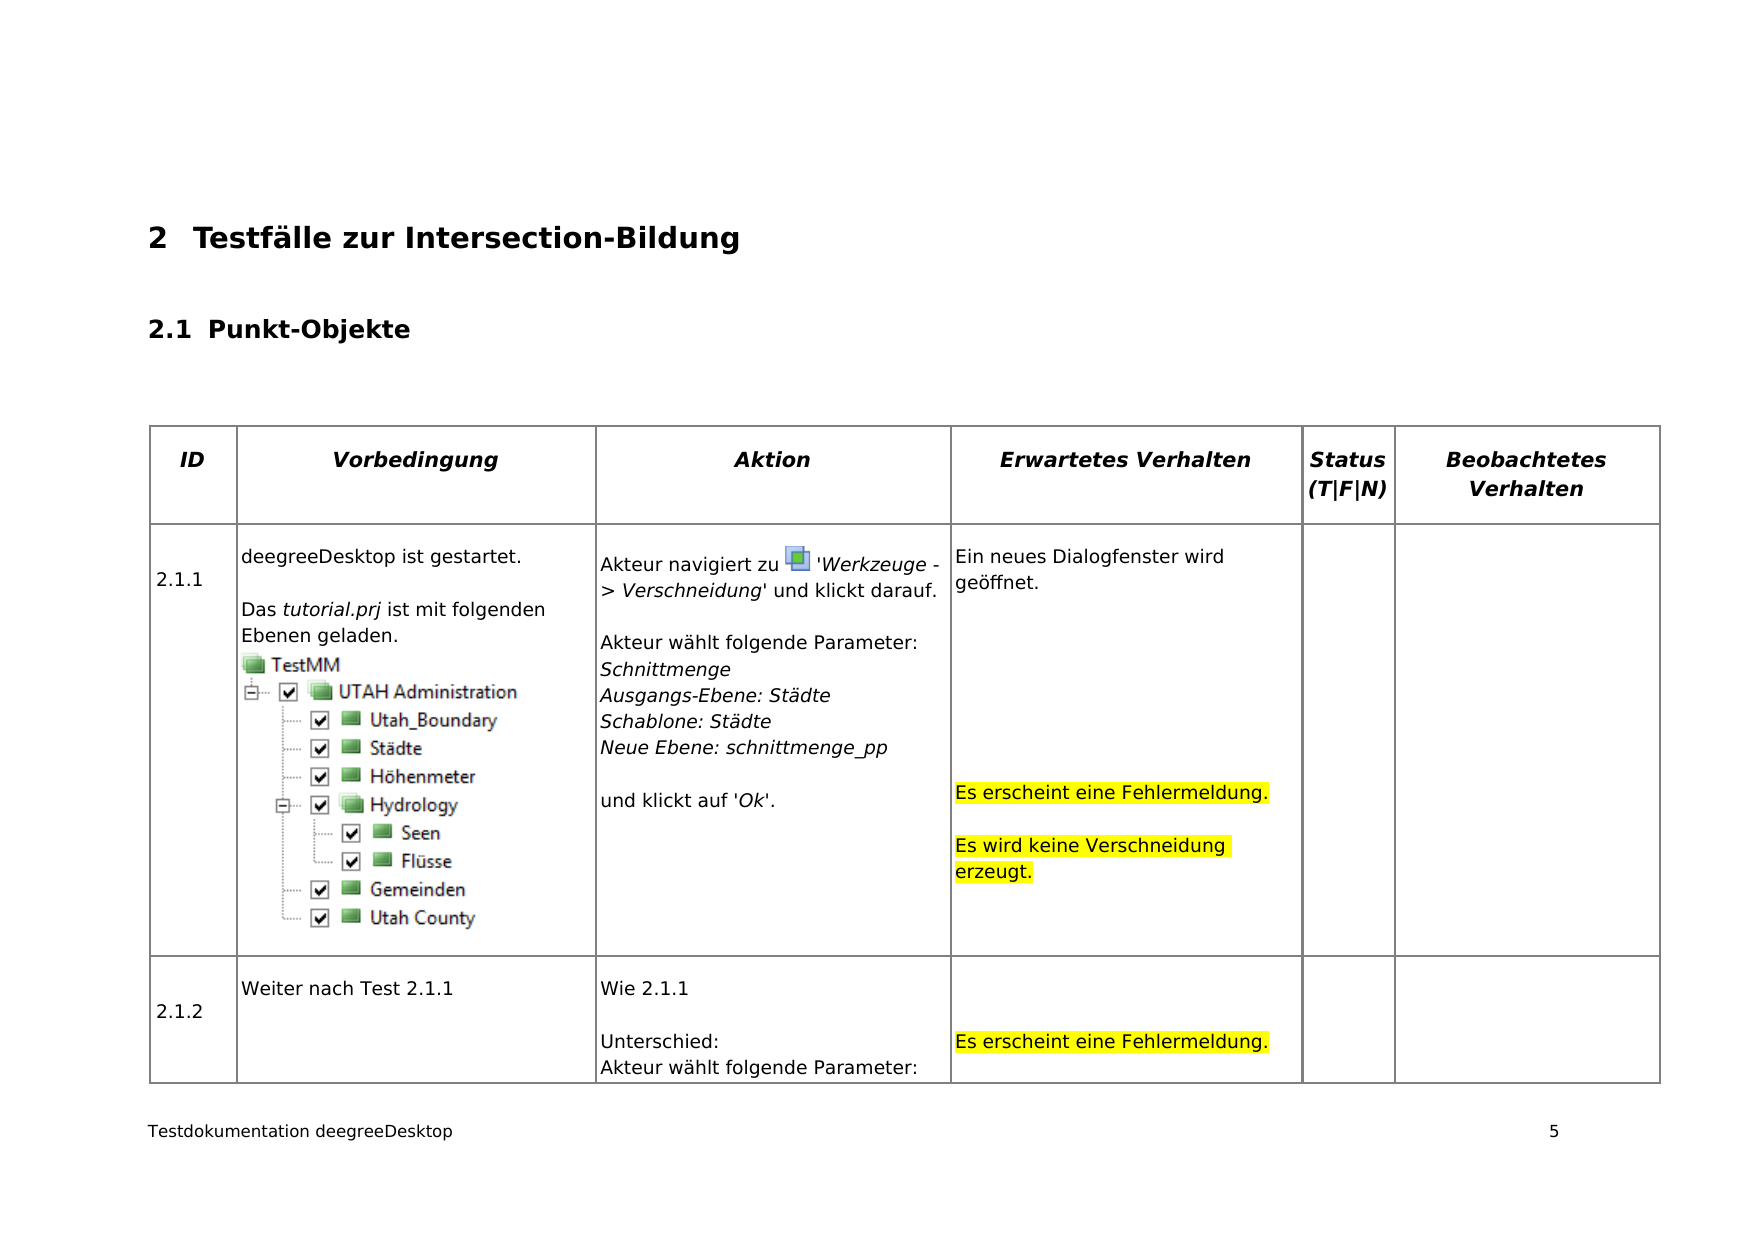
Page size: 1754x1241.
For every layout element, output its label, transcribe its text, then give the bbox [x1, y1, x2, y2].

table_header Status (T|F|N) [1304, 427, 1394, 523]
table_header Beobachtetes Verhalten [1396, 427, 1659, 523]
table_cell [1396, 525, 1659, 955]
table_header Erwartetes Verhalten [952, 427, 1301, 523]
table_cell Wie 2.1.1 Unterschied: Akteur wählt folgende Parameter: [597, 957, 950, 1082]
picture [785, 546, 811, 571]
table_header ID [151, 427, 236, 523]
table_cell Akteur navigiert zu 'Werkzeuge -> Verschneidung' und klickt darauf. Akteur wählt folgende Parameter: Schnittmenge Ausgangs-Ebene: Städte Schablone: Städte Neue Ebene: schnittmenge_pp und klickt auf 'Ok'. [597, 525, 950, 955]
picture [240, 651, 524, 934]
table_header Vorbedingung [238, 427, 595, 523]
table_cell [151, 957, 236, 1082]
table_cell Ein neues Dialogfenster wird geöffnet. Es erscheint eine Fehlermeldung. Es wird keine Verschneidung erzeugt. [952, 525, 1301, 955]
subtitle Testfälle zur Intersection-Bildung [148, 221, 1606, 255]
table_cell deegreeDesktop ist gestartet. Das tutorial.prj ist mit folgenden Ebenen geladen. [238, 525, 595, 955]
table_cell [151, 525, 236, 955]
table_cell Es erscheint eine Fehlermeldung. [952, 957, 1301, 1082]
table_cell [1396, 957, 1659, 1082]
subtitle Punkt-Objekte [148, 315, 1606, 344]
table_cell [1304, 525, 1394, 955]
table_cell [1304, 957, 1394, 1082]
table_cell Weiter nach Test 2.1.1 [238, 957, 595, 1082]
table_header Aktion [597, 427, 950, 523]
